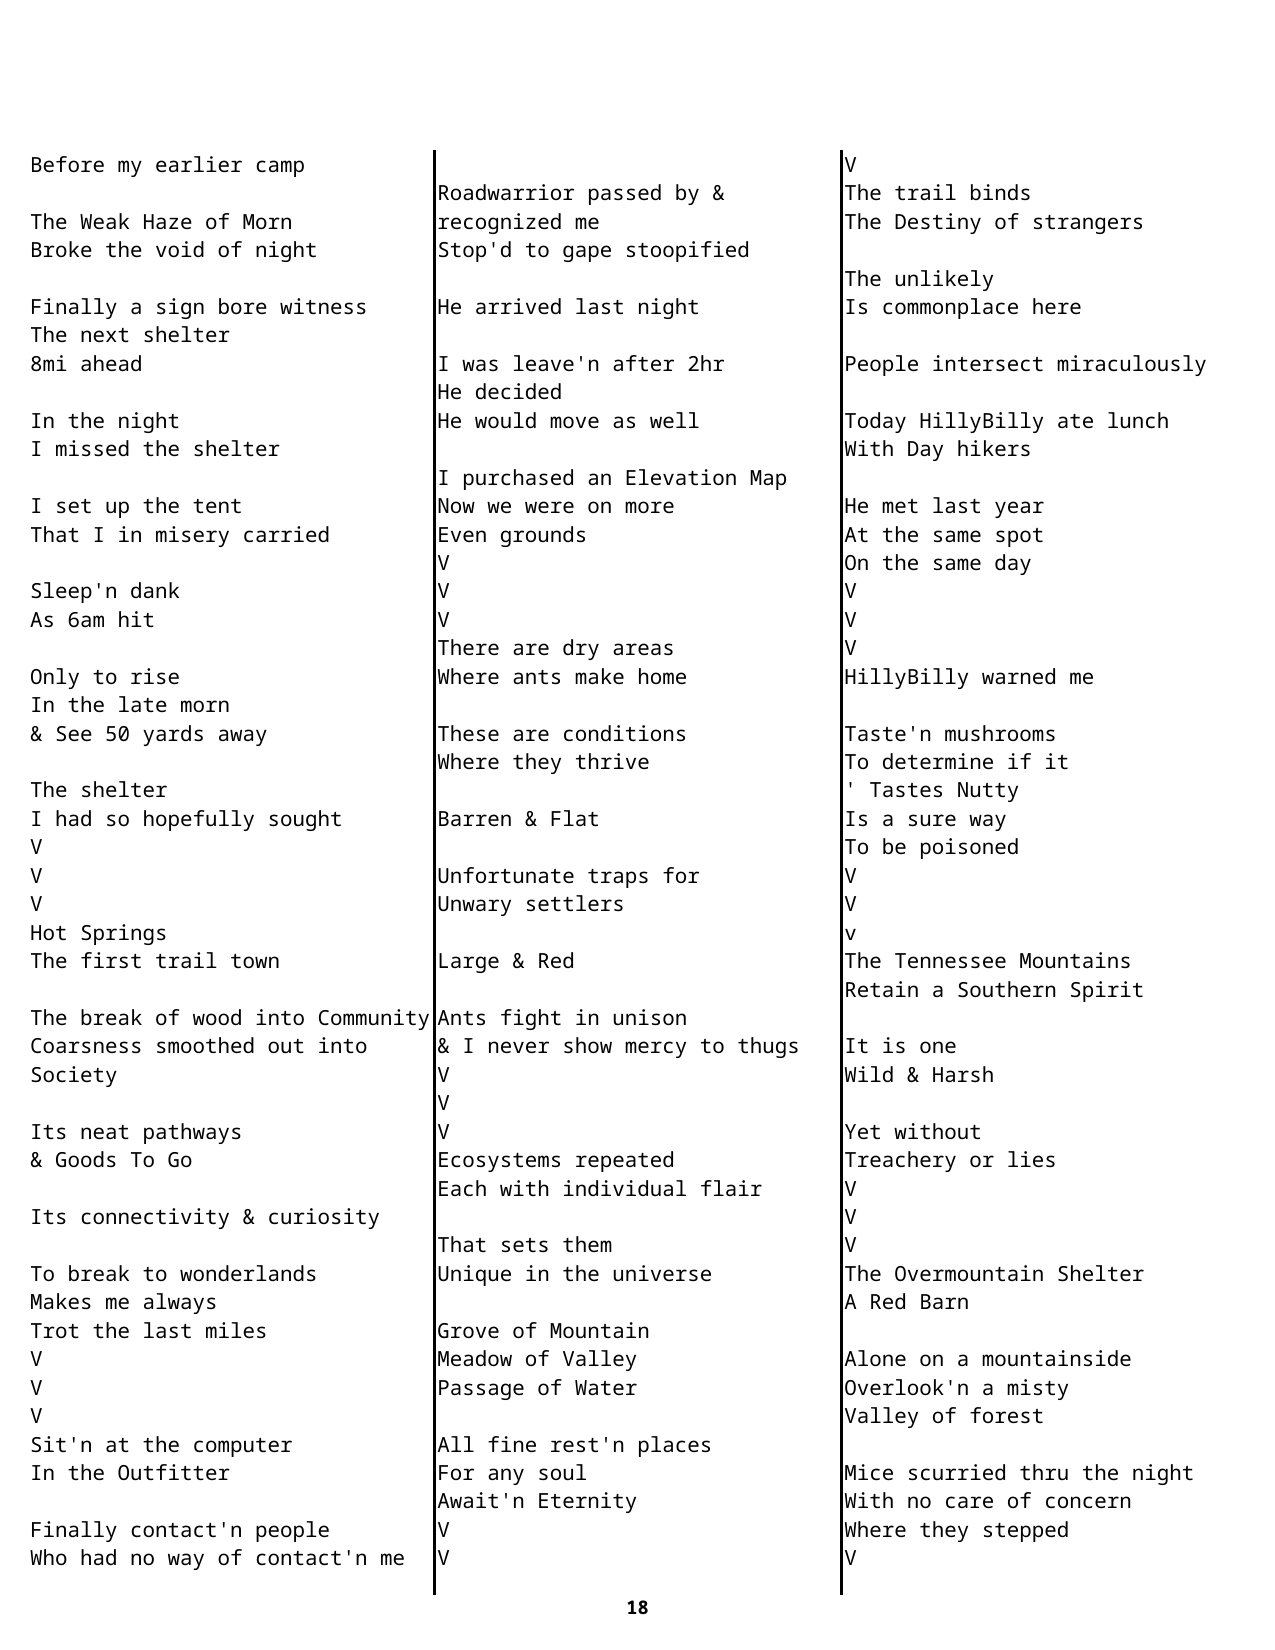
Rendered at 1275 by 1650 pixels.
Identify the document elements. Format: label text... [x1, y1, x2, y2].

text With no care of concern [844, 1487, 1245, 1515]
text I purchased an Elevation Map [437, 463, 838, 491]
text Where ants make home [437, 662, 838, 690]
text V [30, 889, 431, 918]
text The trail binds [844, 178, 1245, 207]
text V [437, 1117, 838, 1145]
text He met last year [844, 491, 1245, 520]
text He arrived last night [437, 292, 838, 321]
text Mice scurried thru the night [844, 1458, 1245, 1487]
text Overlook'n a misty [844, 1373, 1245, 1401]
text Retain a Southern Spirit [844, 975, 1245, 1003]
text Unique in the universe [437, 1259, 838, 1287]
text In the night [30, 406, 431, 434]
text As 6am hit [30, 605, 431, 633]
text V [437, 1088, 838, 1117]
text & Goods To Go [30, 1145, 431, 1174]
text Alone on a mountainside [844, 1344, 1245, 1373]
text V [30, 1401, 431, 1430]
text He would move as well [437, 406, 838, 434]
text Ants fight in unison [437, 1003, 838, 1032]
text The shelter [30, 776, 431, 804]
text For any soul [437, 1458, 838, 1487]
text Only to rise [30, 662, 431, 690]
text Ecosystems repeated [437, 1145, 838, 1174]
text Unfortunate traps for [437, 861, 838, 889]
text At the same spot [844, 520, 1245, 548]
text Wild & Harsh [844, 1060, 1245, 1088]
text Its connectivity & curiosity [30, 1202, 431, 1231]
text The Destiny of strangers [844, 207, 1245, 235]
text Barren & Flat [437, 804, 838, 832]
text HillyBilly warned me [844, 662, 1245, 690]
text Where they thrive [437, 747, 838, 776]
text Hot Springs [30, 918, 431, 946]
text Before my earlier camp [30, 150, 431, 178]
text The Weak Haze of Morn [30, 207, 431, 235]
text A Red Barn [844, 1287, 1245, 1316]
text V [30, 1344, 431, 1373]
text Trot the last miles [30, 1316, 431, 1344]
text Broke the void of night [30, 235, 431, 264]
text Where they stepped [844, 1515, 1245, 1543]
text v [844, 918, 1245, 946]
text V [30, 861, 431, 889]
text That I in misery carried [30, 520, 431, 548]
text Finally contact'n people [30, 1515, 431, 1543]
text Today HillyBilly ate lunch [844, 406, 1245, 434]
text & See 50 yards away [30, 719, 431, 747]
text The Overmountain Shelter [844, 1259, 1245, 1287]
text These are conditions [437, 719, 838, 747]
text Valley of forest [844, 1401, 1245, 1430]
text In the Outfitter [30, 1458, 431, 1487]
text V [844, 1231, 1245, 1259]
text V [844, 889, 1245, 918]
text To break to wonderlands [30, 1259, 431, 1287]
text The Tennessee Mountains [844, 946, 1245, 975]
text The unlikely [844, 264, 1245, 292]
text V [844, 150, 1245, 178]
text Is a sure way [844, 804, 1245, 832]
text V [844, 605, 1245, 633]
text Meadow of Valley [437, 1344, 838, 1373]
text Grove of Mountain [437, 1316, 838, 1344]
text Finally a sign bore witness [30, 292, 431, 321]
text V [437, 577, 838, 605]
text Taste'n mushrooms [844, 719, 1245, 747]
text He decided [437, 377, 838, 406]
text Now we were on more [437, 491, 838, 520]
text Stop'd to gape stoopified [437, 235, 838, 264]
text V [437, 1515, 838, 1543]
text ' Tastes Nutty [844, 776, 1245, 804]
text Roadwarrior passed by & recognized me [437, 178, 838, 235]
text The break of wood into Community [30, 1003, 431, 1032]
text I was leave'n after 2hr [437, 349, 838, 377]
text Even grounds [437, 520, 838, 548]
text Who had no way of contact'n me [30, 1543, 431, 1572]
text I set up the tent [30, 491, 431, 520]
text To determine if it [844, 747, 1245, 776]
text On the same day [844, 548, 1245, 577]
text I missed the shelter [30, 434, 431, 463]
text Unwary settlers [437, 889, 838, 918]
text People intersect miraculously [844, 349, 1245, 377]
text Treachery or lies [844, 1145, 1245, 1174]
text Sit'n at the computer [30, 1430, 431, 1458]
text That sets them [437, 1231, 838, 1259]
text 8mi ahead [30, 349, 431, 377]
text Makes me always [30, 1287, 431, 1316]
text The next shelter [30, 321, 431, 349]
text V [437, 1543, 838, 1572]
text Large & Red [437, 946, 838, 975]
text V [844, 633, 1245, 662]
text I had so hopefully sought [30, 804, 431, 832]
text V [844, 1543, 1245, 1572]
text Yet without [844, 1117, 1245, 1145]
text Its neat pathways [30, 1117, 431, 1145]
text Each with individual flair [437, 1174, 838, 1202]
text V [437, 1060, 838, 1088]
text In the late morn [30, 690, 431, 719]
text Is commonplace here [844, 292, 1245, 321]
text With Day hikers [844, 434, 1245, 463]
text To be poisoned [844, 832, 1245, 861]
text There are dry areas [437, 633, 838, 662]
text It is one [844, 1032, 1245, 1060]
text V [437, 605, 838, 633]
text V [844, 1174, 1245, 1202]
text V [844, 577, 1245, 605]
text Passage of Water [437, 1373, 838, 1401]
text Sleep'n dank [30, 577, 431, 605]
text All fine rest'n places [437, 1430, 838, 1458]
text & I never show mercy to thugs [437, 1032, 838, 1060]
text V [30, 1373, 431, 1401]
text Await'n Eternity [437, 1487, 838, 1515]
text V [30, 832, 431, 861]
text Coarsness smoothed out into Society [30, 1032, 431, 1088]
text V [844, 861, 1245, 889]
text V [844, 1202, 1245, 1231]
text V [437, 548, 838, 577]
text The first trail town [30, 946, 431, 975]
